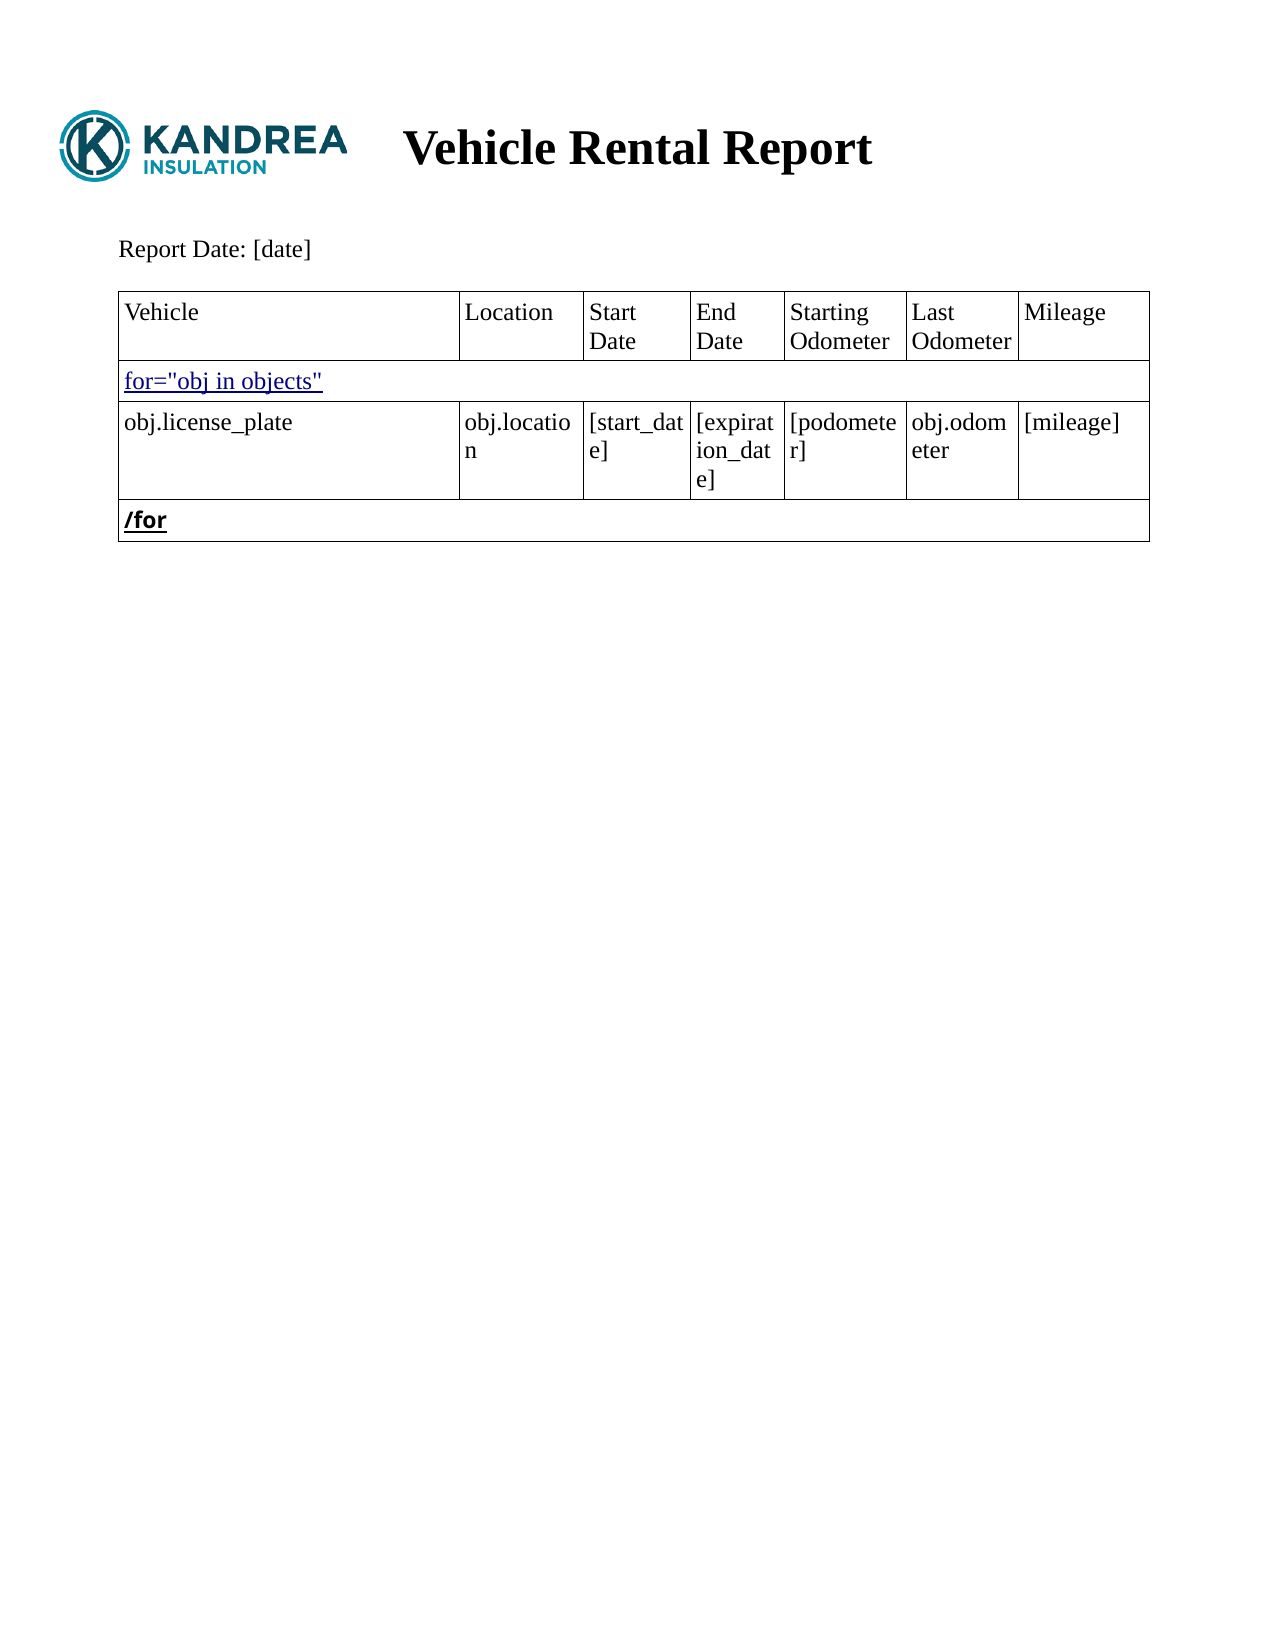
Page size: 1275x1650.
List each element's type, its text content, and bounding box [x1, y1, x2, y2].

table_header Location [460, 292, 583, 360]
table_cell obj.odometer [907, 402, 1018, 498]
table_cell obj.license_plate [119, 402, 459, 498]
text Report Date: [date] [118, 234, 1157, 263]
table_cell [expiration_date] [691, 402, 784, 498]
table_header End Date [691, 292, 784, 360]
table_cell [mileage] [1019, 402, 1149, 498]
table_cell /for [119, 500, 1149, 541]
table_cell [start_date] [584, 402, 690, 498]
table_header Starting Odometer [785, 292, 906, 360]
table_cell [podometer] [785, 402, 906, 498]
table_cell for="obj in objects" [119, 361, 1149, 401]
table_header Vehicle [119, 292, 459, 360]
picture [59, 110, 348, 182]
table_header Mileage [1019, 292, 1149, 360]
table_header Start Date [584, 292, 690, 360]
table_cell obj.location [460, 402, 583, 498]
table_header Last Odometer [907, 292, 1018, 360]
